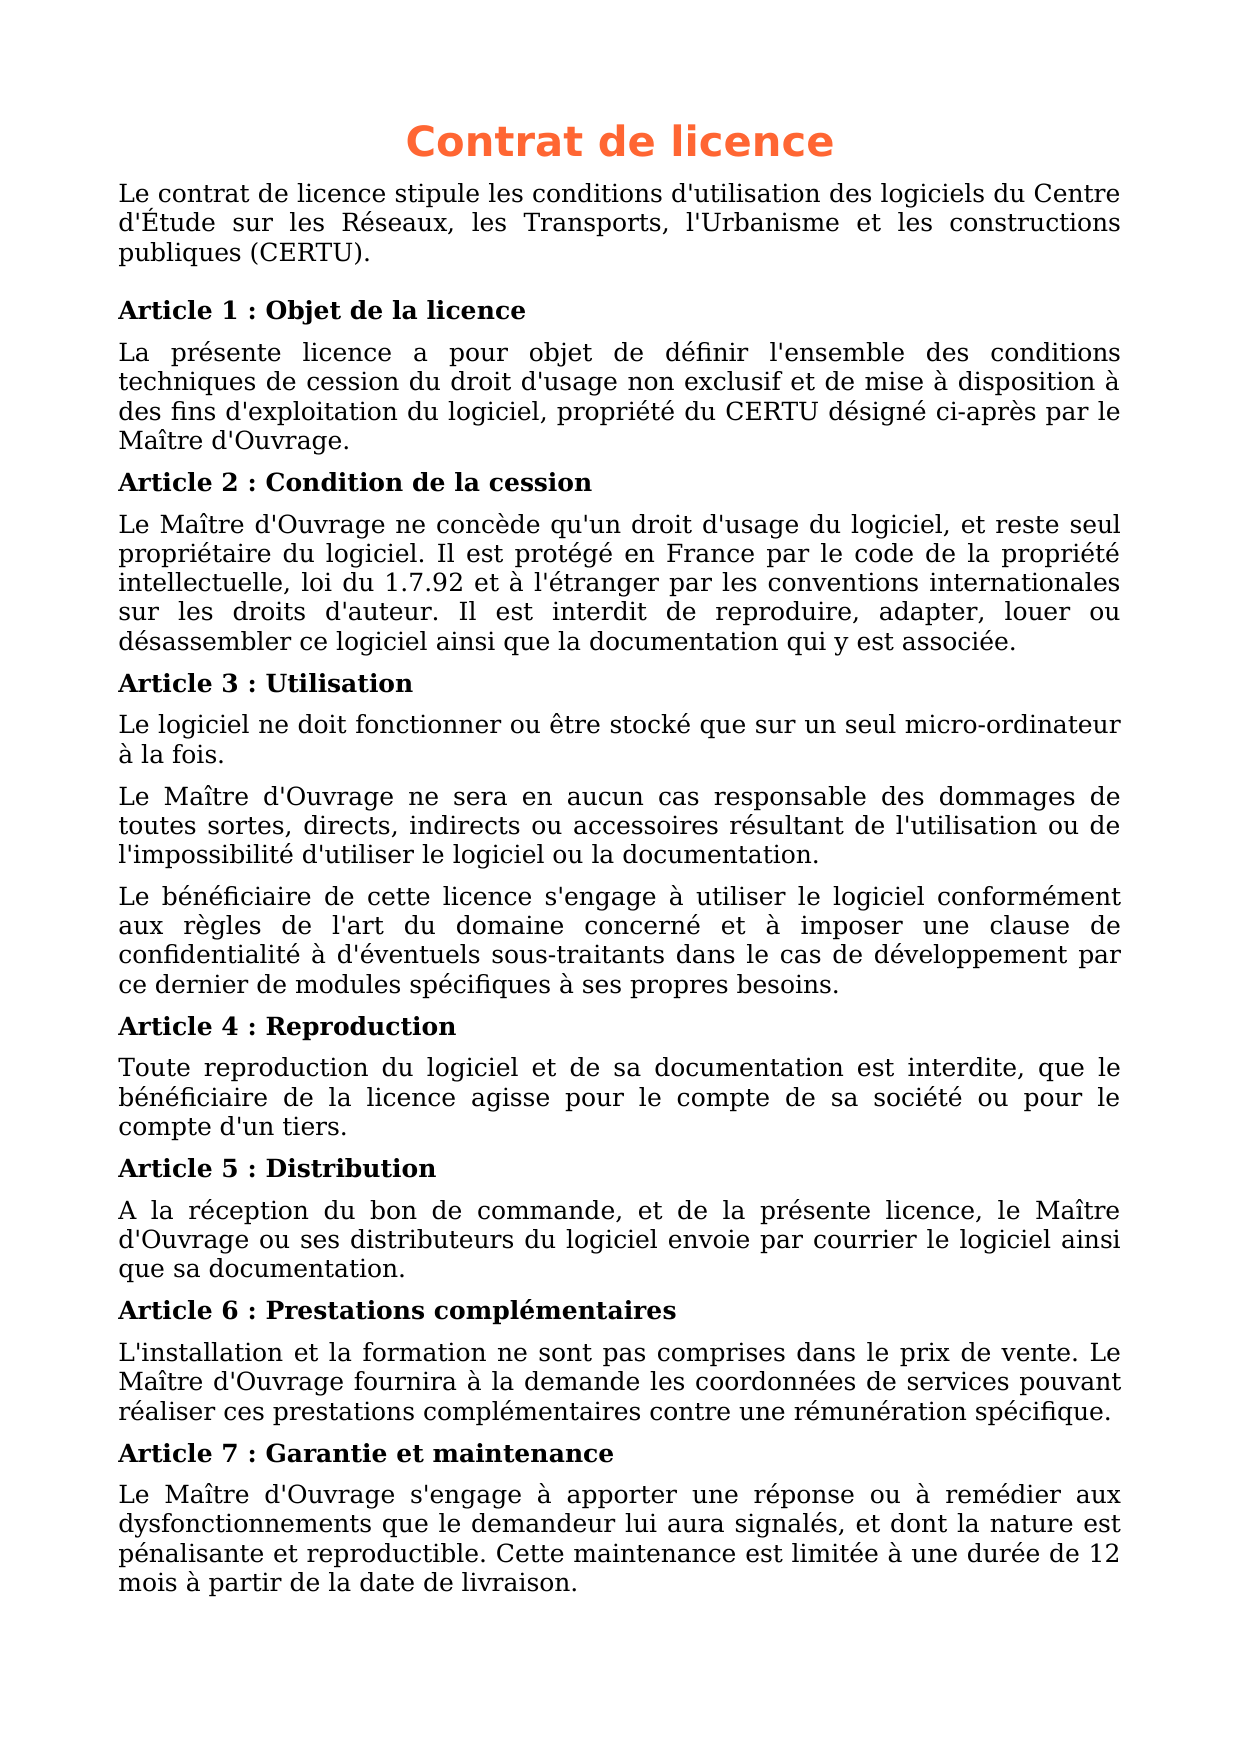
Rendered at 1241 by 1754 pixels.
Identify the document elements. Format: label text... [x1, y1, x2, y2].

text Article 4 : Reproduction [118, 1012, 1122, 1041]
text Article 5 : Distribution [118, 1154, 1122, 1183]
text Le Maître d'Ouvrage ne concède qu'un droit d'usage du logiciel, et reste seul propriétaire du logiciel. Il est protégé en France par le code de la propriété intellectuelle, loi du 1.7.92 et à l'étranger par les conventions internationales sur les droits d'auteur. Il est interdit de reproduire, adapter, louer ou désassembler ce logiciel ainsi que la documentation qui y est associée. [118, 510, 1122, 656]
text L'installation et la formation ne sont pas comprises dans le prix de vente. Le Maître d'Ouvrage fournira à la demande les coordonnées de services pouvant réaliser ces prestations complémentaires contre une rémunération spécifique. [118, 1338, 1122, 1426]
text Le bénéficiaire de cette licence s'engage à utiliser le logiciel conformément aux règles de l'art du domaine concerné et à imposer une clause de confidentialité à d'éventuels sous-traitants dans le cas de développement par ce dernier de modules spécifiques à ses propres besoins. [118, 882, 1122, 999]
text Article 1 : Objet de la licence [118, 296, 1122, 326]
title Contrat de licence [118, 118, 1122, 167]
text Article 2 : Condition de la cession [118, 468, 1122, 497]
text Toute reproduction du logiciel et de sa documentation est interdite, que le bénéficiaire de la licence agisse pour le compte de sa société ou pour le compte d'un tiers. [118, 1053, 1122, 1141]
text Le Maître d'Ouvrage ne sera en aucun cas responsable des dommages de toutes sortes, directs, indirects ou accessoires résultant de l'utilisation ou de l'impossibilité d'utiliser le logiciel ou la documentation. [118, 782, 1122, 869]
text Le contrat de licence stipule les conditions d'utilisation des logiciels du Centre d'Étude sur les Réseaux, les Transports, l'Urbanisme et les constructions publiques (CERTU). [118, 179, 1122, 267]
text A la réception du bon de commande, et de la présente licence, le Maître d'Ouvrage ou ses distributeurs du logiciel envoie par courrier le logiciel ainsi que sa documentation. [118, 1196, 1122, 1284]
text Le logiciel ne doit fonctionner ou être stocké que sur un seul micro-ordinateur à la fois. [118, 711, 1122, 769]
text Le Maître d'Ouvrage s'engage à apporter une réponse ou à remédier aux dysfonctionnements que le demandeur lui aura signalés, et dont la nature est pénalisante et reproductible. Cette maintenance est limitée à une durée de 12 mois à partir de la date de livraison. [118, 1480, 1122, 1597]
text Article 7 : Garantie et maintenance [118, 1438, 1122, 1468]
text La présente licence a pour objet de définir l'ensemble des conditions techniques de cession du droit d'usage non exclusif et de mise à disposition à des fins d'exploitation du logiciel, propriété du CERTU désigné ci-après par le Maître d'Ouvrage. [118, 338, 1122, 455]
text Article 3 : Utilisation [118, 669, 1122, 698]
text Article 6 : Prestations complémentaires [118, 1296, 1122, 1326]
